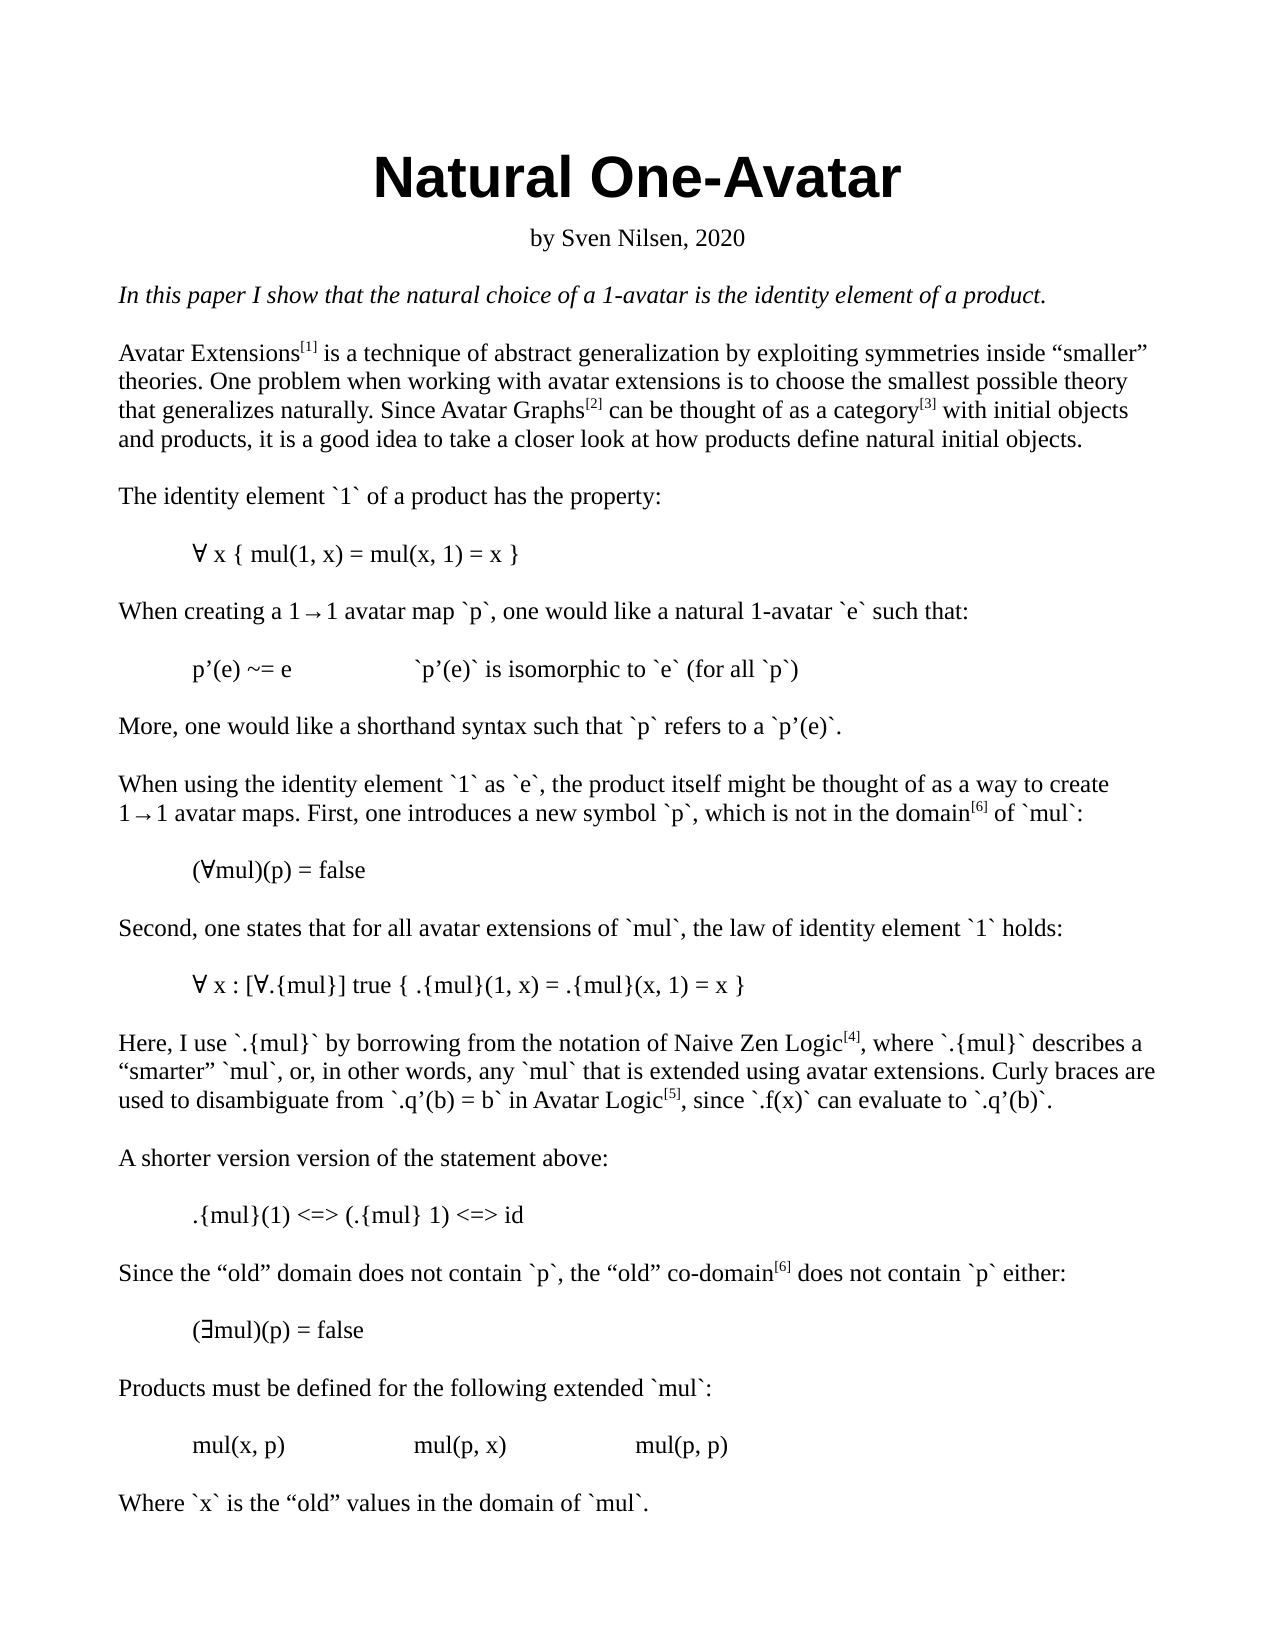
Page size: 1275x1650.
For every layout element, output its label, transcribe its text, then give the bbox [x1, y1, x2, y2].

text ∀ x { mul(1, x) = mul(x, 1) = x } [118, 539, 1157, 568]
text by Sven Nilsen, 2020 [118, 223, 1157, 251]
text In this paper I show that the natural choice of a 1-avatar is the identity element of a product. [118, 280, 1157, 309]
text The identity element `1` of a product has the property: [118, 481, 1157, 510]
text (∀mul)(p) = false [118, 855, 1157, 884]
text Second, one states that for all avatar extensions of `mul`, the law of identity element `1` holds: [118, 913, 1157, 941]
text When creating a 1→1 avatar map `p`, one would like a natural 1-avatar `e` such that: [118, 596, 1157, 625]
text ∀ x : [∀.{mul}] true { .{mul}(1, x) = .{mul}(x, 1) = x } [118, 970, 1157, 999]
text Where `x` is the “old” values in the domain of `mul`. [118, 1488, 1157, 1516]
text A shorter version version of the statement above: [118, 1143, 1157, 1171]
text More, one would like a shorthand syntax such that `p` refers to a `p’(e)`. [118, 711, 1157, 740]
text p’(e) ~= e `p’(e)` is isomorphic to `e` (for all `p`) [118, 654, 1157, 683]
title Natural One-Avatar [118, 143, 1157, 210]
text (∃mul)(p) = false [118, 1315, 1157, 1344]
text .{mul}(1) <=> (.{mul} 1) <=> id [118, 1200, 1157, 1229]
text Avatar Extensions[1] is a technique of abstract generalization by exploiting symmetries inside “smaller” theories. One problem when working with avatar extensions is to choose the smallest possible theory that generalizes naturally. Since Avatar Graphs[2] can be thought of as a category[3] with initial objects and products, it is a good idea to take a closer look at how products define natural initial objects. [118, 338, 1157, 453]
text mul(x, p) mul(p, x) mul(p, p) [118, 1430, 1157, 1459]
text Here, I use `.{mul}` by borrowing from the notation of Naive Zen Logic[4], where `.{mul}` describes a “smarter” `mul`, or, in other words, any `mul` that is extended using avatar extensions. Curly braces are used to disambiguate from `.q’(b) = b` in Avatar Logic[5], since `.f(x)` can evaluate to `.q’(b)`. [118, 1028, 1157, 1114]
text When using the identity element `1` as `e`, the product itself might be thought of as a way to create 1→1 avatar maps. First, one introduces a new symbol `p`, which is not in the domain[6] of `mul`: [118, 769, 1157, 826]
text Since the “old” domain does not contain `p`, the “old” co-domain[6] does not contain `p` either: [118, 1258, 1157, 1286]
text Products must be defined for the following extended `mul`: [118, 1373, 1157, 1401]
